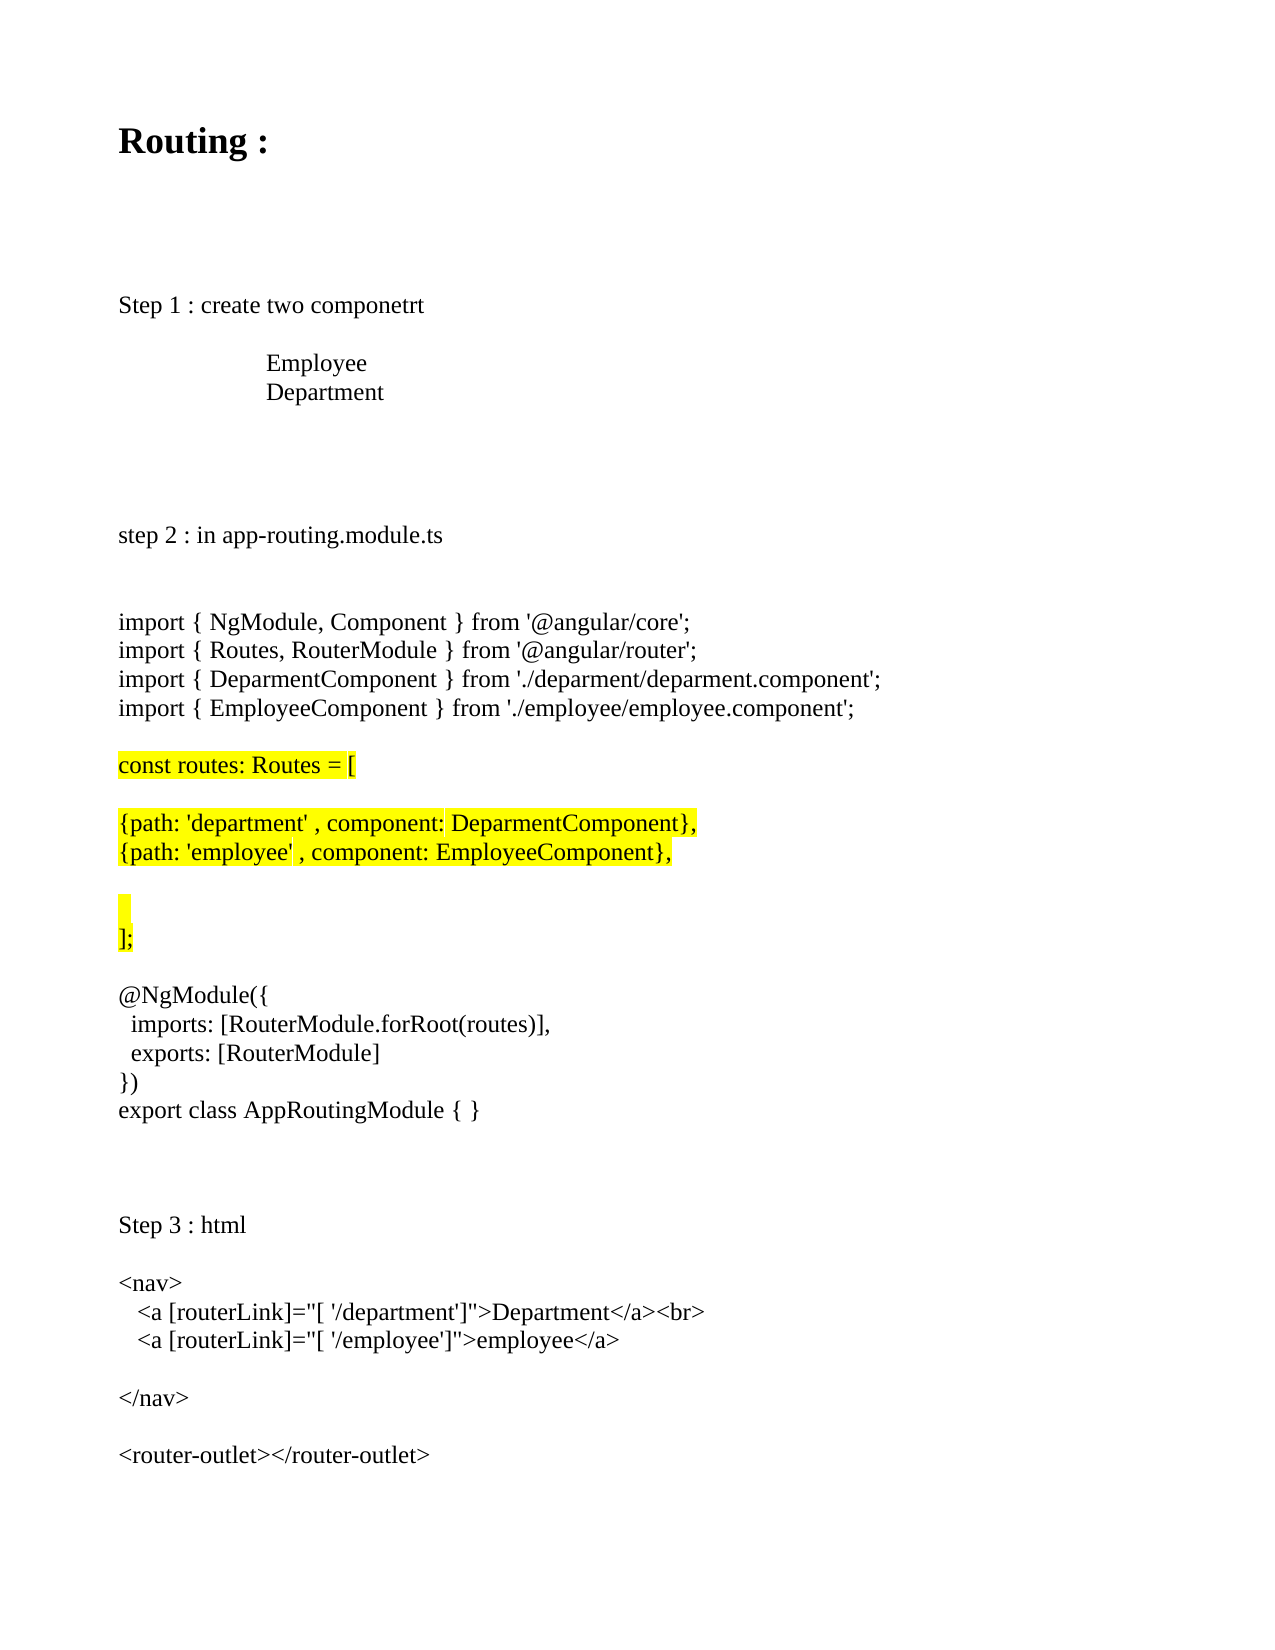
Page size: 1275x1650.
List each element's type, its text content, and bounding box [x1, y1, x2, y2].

text import { NgModule, Component } from '@angular/core'; [118, 607, 1157, 636]
text const routes: Routes = [ [118, 751, 1157, 779]
text {path: 'employee' , component: EmployeeComponent}, [118, 837, 1157, 866]
text </nav> [118, 1383, 1157, 1412]
text <a [routerLink]="[ '/employee']">employee</a> [118, 1326, 1157, 1354]
text imports: [RouterModule.forRoot(routes)], [118, 1009, 1157, 1038]
text <router-outlet></router-outlet> [118, 1441, 1157, 1469]
text ]; [118, 923, 1157, 952]
text Routing : [118, 118, 1157, 161]
text step 2 : in app-routing.module.ts [118, 521, 1157, 549]
text Step 3 : html [118, 1211, 1157, 1239]
text import { EmployeeComponent } from './employee/employee.component'; [118, 693, 1157, 722]
text <a [routerLink]="[ '/department']">Department</a><br> [118, 1297, 1157, 1326]
text import { Routes, RouterModule } from '@angular/router'; [118, 636, 1157, 664]
text Employee [118, 348, 1157, 377]
text }) [118, 1067, 1157, 1096]
text <nav> [118, 1268, 1157, 1297]
text import { DeparmentComponent } from './deparment/deparment.component'; [118, 664, 1157, 693]
text Step 1 : create two componetrt [118, 291, 1157, 319]
text Department [118, 377, 1157, 406]
text @NgModule({ [118, 981, 1157, 1009]
text exports: [RouterModule] [118, 1038, 1157, 1067]
text {path: 'department' , component: DeparmentComponent}, [118, 808, 1157, 837]
text export class AppRoutingModule { } [118, 1096, 1157, 1124]
